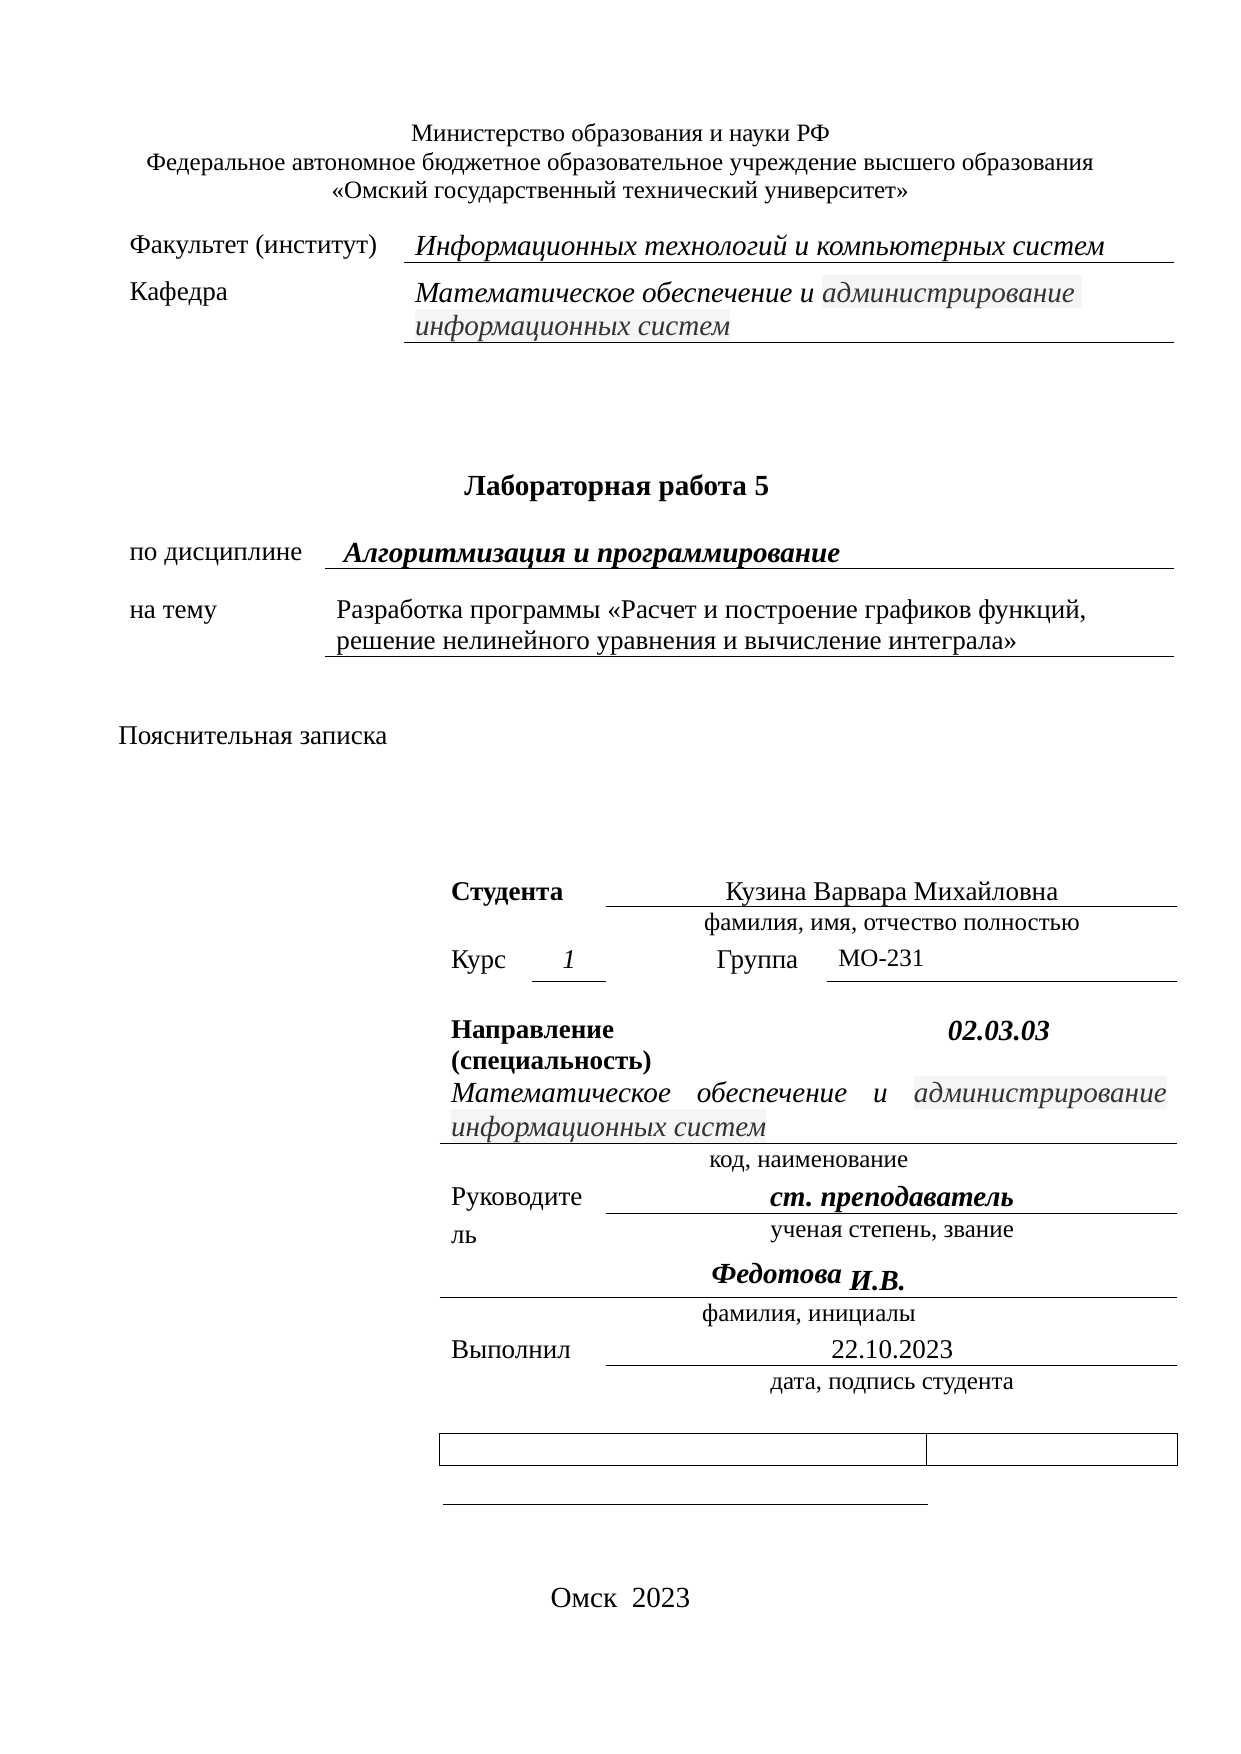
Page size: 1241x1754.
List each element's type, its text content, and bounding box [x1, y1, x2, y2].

table_cell Кафедра [118, 275, 403, 342]
table_cell [606, 981, 779, 1013]
table_cell [247, 981, 375, 1013]
table_cell [118, 1180, 247, 1213]
table_cell [440, 981, 532, 1013]
table_cell [440, 1402, 1178, 1433]
table_header Информационных технологий и компьютерных систем [404, 228, 1174, 262]
table_cell [118, 262, 403, 275]
table_cell [375, 1433, 439, 1465]
table_header [247, 875, 375, 906]
table_cell [118, 1433, 247, 1465]
table_header по дисциплине [118, 535, 325, 568]
table_cell [375, 1213, 439, 1256]
table_cell [118, 981, 247, 1013]
table_cell [375, 1365, 439, 1402]
text Лабораторная работа 5 [118, 468, 1122, 501]
table_cell [118, 1365, 247, 1402]
table_cell [247, 1213, 375, 1256]
table_cell фамилия, инициалы [440, 1297, 1178, 1333]
table_cell [118, 943, 247, 981]
table_cell код, наименование [440, 1143, 1178, 1179]
table_cell Математическое обеспечение и администрирование информационных систем [404, 275, 1174, 342]
table_cell [118, 568, 325, 593]
table_cell [927, 1434, 1177, 1465]
table_cell [247, 1297, 375, 1333]
table_header [435, 1504, 443, 1551]
table_cell [247, 1180, 375, 1213]
table_cell [118, 1143, 247, 1179]
text «Омский государственный технический университет» [118, 176, 1122, 204]
table_cell [247, 1433, 375, 1465]
table_cell Группа [705, 943, 827, 981]
table_cell Математическое обеспечение и администрирование информационных систем [440, 1076, 1178, 1143]
table_cell [606, 943, 705, 981]
table_cell [375, 906, 439, 943]
table_cell ст. преподаватель [606, 1180, 1178, 1213]
table_cell [375, 981, 439, 1013]
table_header Студента [440, 875, 606, 906]
table_header [375, 875, 439, 906]
table_header [932, 1504, 1178, 1551]
table_cell [118, 342, 403, 355]
table_cell [956, 981, 1178, 1013]
table_cell [118, 1334, 247, 1365]
table_cell [118, 1076, 439, 1143]
table_header Факультет (институт) [118, 228, 403, 262]
table_cell [247, 1256, 375, 1297]
table_cell МО-231 [827, 943, 1178, 981]
table_cell [779, 981, 827, 1013]
table_cell [118, 906, 247, 943]
text Пояснительная записка [118, 719, 1122, 750]
table_cell [827, 982, 956, 1013]
table_cell [375, 1256, 439, 1297]
table_cell [440, 906, 606, 943]
table_header [443, 1505, 928, 1551]
table_cell [532, 982, 606, 1013]
table_cell Выполнил [440, 1334, 606, 1402]
table_cell [118, 1297, 247, 1333]
text Министерство образования и науки РФ [118, 118, 1122, 147]
table_cell Руководитель [440, 1180, 606, 1256]
table_header [118, 875, 247, 906]
table_cell [375, 1402, 439, 1433]
table_cell Разработка программы «Расчет и построение графиков функций, решение нелинейного уравнения и вычисление интеграла» [325, 593, 1174, 656]
table_cell фамилия, имя, отчество полностью [606, 906, 1178, 943]
table_header Алгоритмизация и программирование [325, 535, 1174, 568]
table_cell [375, 1334, 439, 1365]
table_cell Курс [440, 943, 532, 981]
table_cell [404, 343, 1174, 355]
table_header Кузина Варвара Михайловна [606, 875, 1178, 906]
table_cell дата, подпись студента [606, 1365, 1178, 1402]
table_cell [247, 943, 375, 981]
table_cell [247, 1365, 375, 1402]
table_cell [375, 1180, 439, 1213]
table_cell [247, 1334, 375, 1365]
table_cell [118, 1256, 247, 1297]
text Федеральное автономное бюджетное образовательное учреждение высшего образования [118, 147, 1122, 176]
table_cell ученая степень, звание [606, 1213, 1178, 1256]
table_cell 02.03.03 [827, 1013, 1178, 1076]
table_cell [118, 1213, 247, 1256]
table_cell [375, 1143, 439, 1179]
table_cell [404, 263, 1174, 275]
table_header [928, 1504, 932, 1551]
table_cell [375, 943, 439, 981]
table_cell Федотова И.В. [440, 1256, 1178, 1297]
text Омск 2023 [118, 1580, 1122, 1621]
table_cell [440, 1434, 926, 1465]
table_cell [118, 1013, 439, 1076]
table_cell [118, 1402, 247, 1433]
table_cell [375, 1297, 439, 1333]
table_cell [247, 1402, 375, 1433]
table_cell на тему [118, 593, 325, 656]
table_cell Направление (специальность) [440, 1013, 827, 1076]
table_cell 22.10.2023 [606, 1334, 1178, 1365]
table_cell [247, 1143, 375, 1179]
table_cell [247, 906, 375, 943]
table_header [118, 1504, 435, 1551]
table_cell [325, 569, 1174, 593]
table_cell 1 [532, 943, 606, 981]
